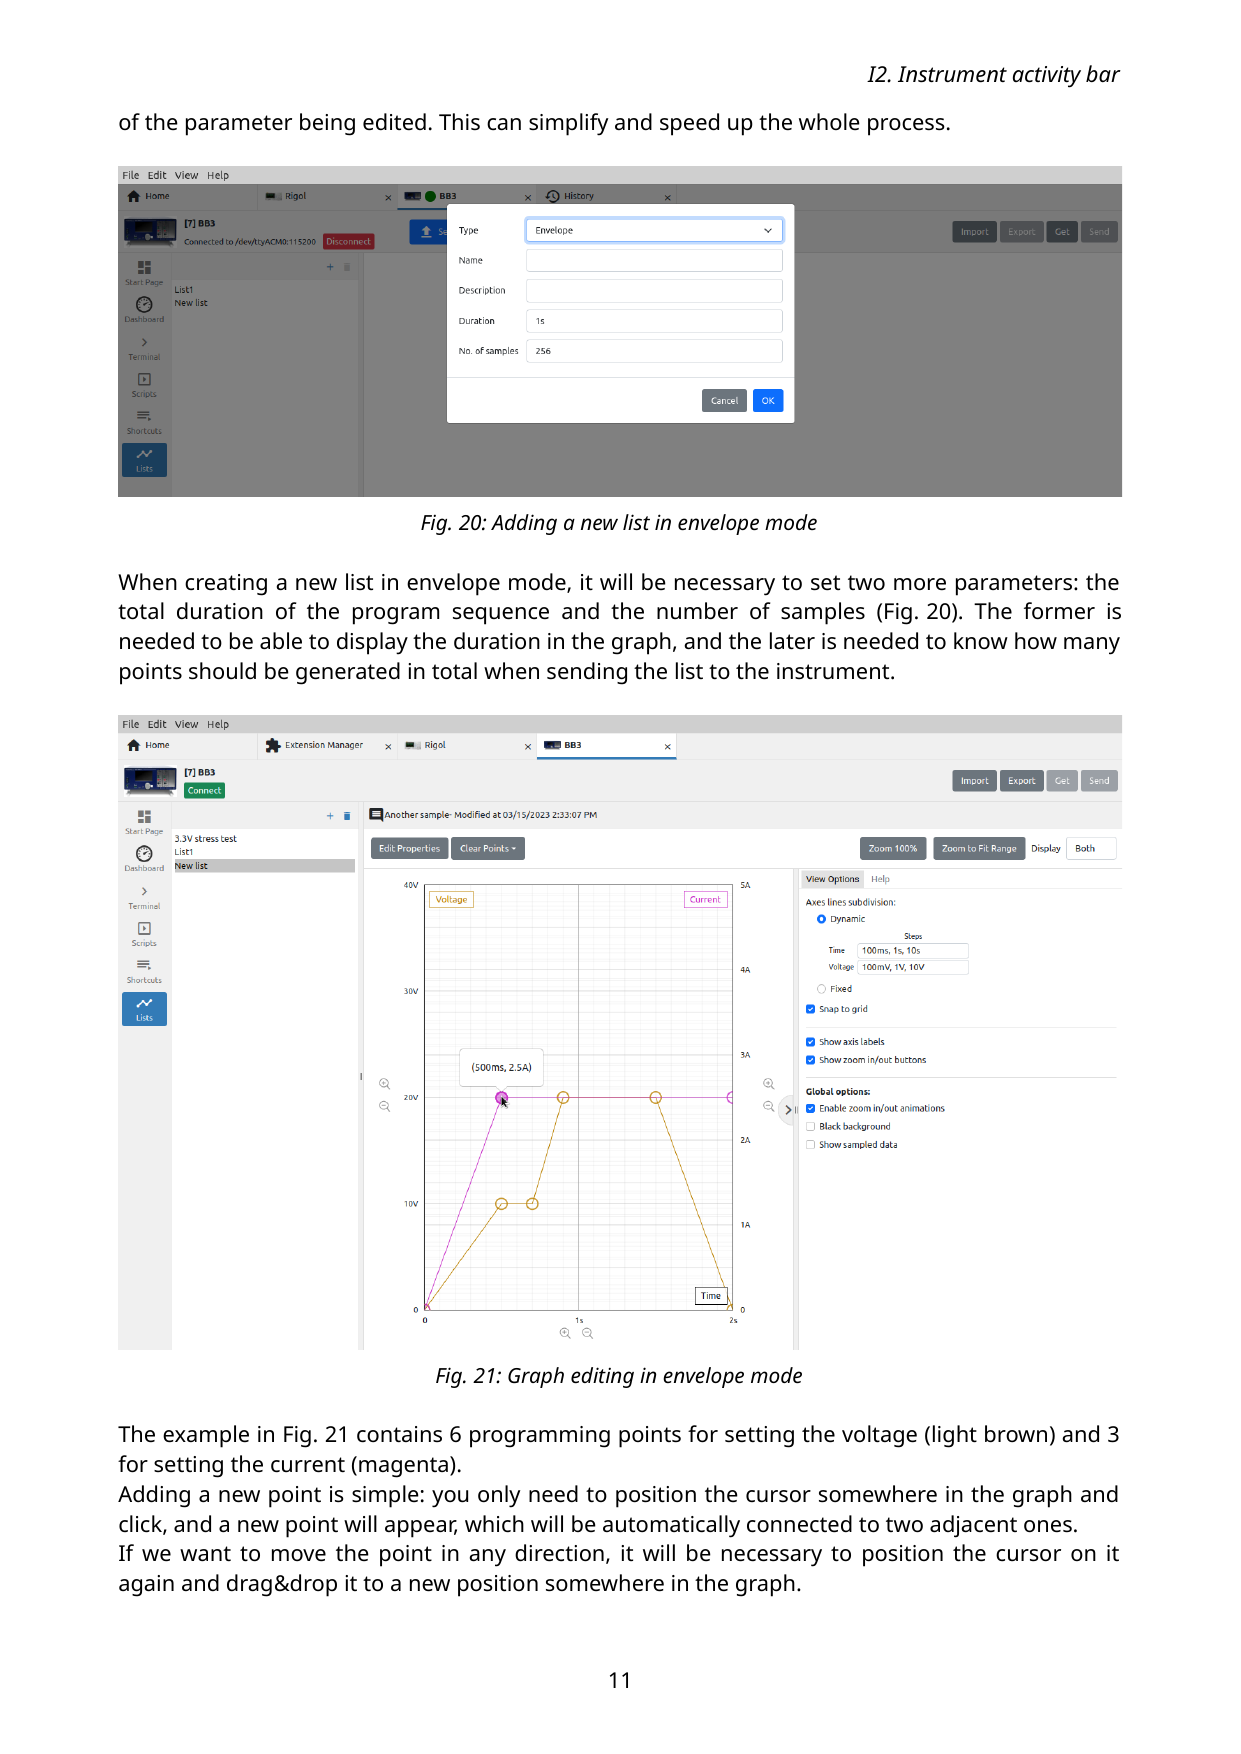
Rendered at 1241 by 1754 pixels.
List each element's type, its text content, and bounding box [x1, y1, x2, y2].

text When creating a new list in envelope mode, it will be necessary to set two more parameters: the total duration of the program sequence and the number of samples (Fig. 20). The former is needed to be able to display the duration in the graph, and the later is needed to know how many points should be generated in total when sending the list to the instrument. [118, 567, 1122, 686]
text Adding a new point is simple: you only need to position the cursor somewhere in the graph and click, and a new point will appear, which will be automatically connected to two adjacent ones. [118, 1479, 1122, 1538]
text Fig. 20: Adding a new list in envelope mode [118, 497, 1122, 537]
text If we want to move the point in any direction, it will be necessary to position the cursor on it again and drag&drop it to a new position somewhere in the graph. [118, 1538, 1122, 1598]
picture [118, 715, 1123, 1350]
text Fig. 21: Graph editing in envelope mode [118, 1350, 1122, 1389]
text of the parameter being edited. This can simplify and speed up the whole process. [118, 107, 1122, 136]
text The example in Fig. 21 contains 6 programming points for setting the voltage (light brown) and 3 for setting the current (magenta). [118, 1419, 1122, 1479]
picture [118, 166, 1123, 497]
